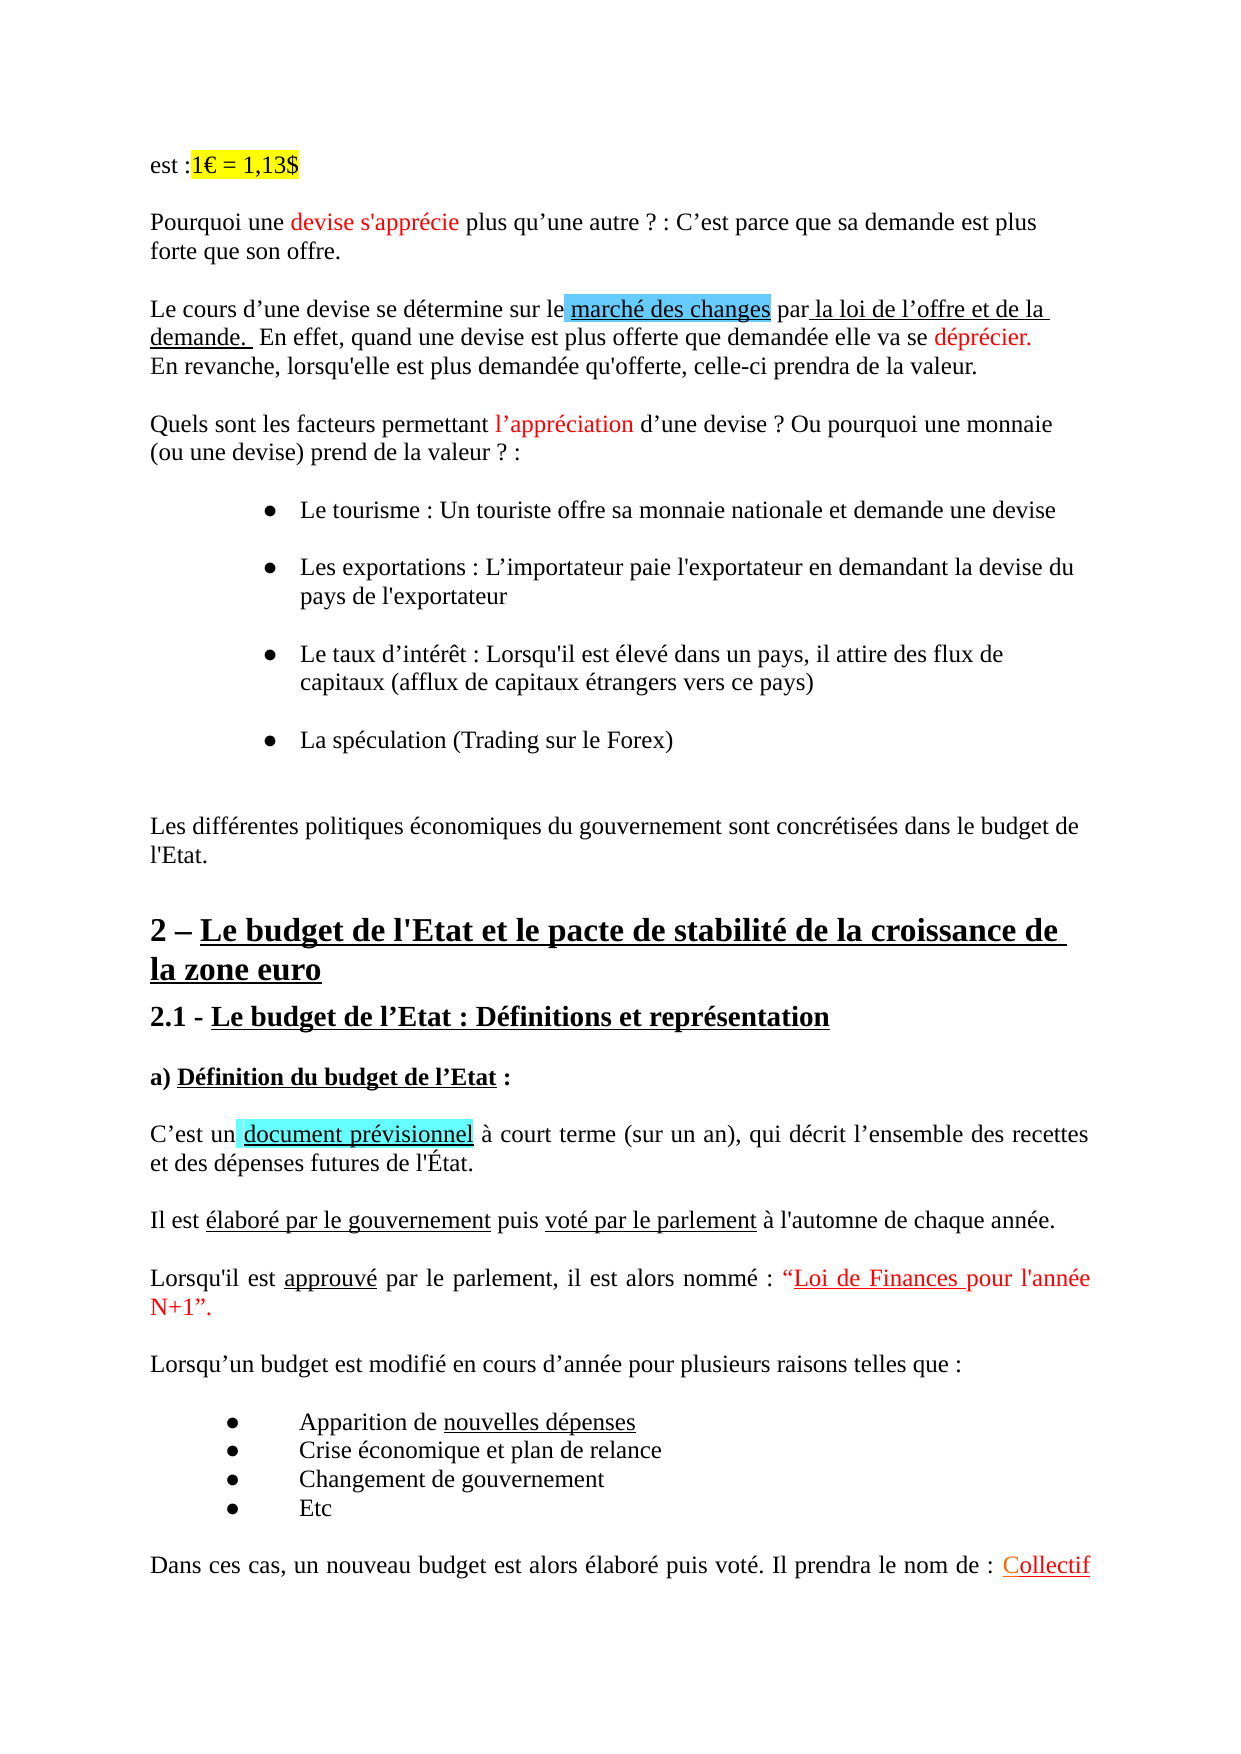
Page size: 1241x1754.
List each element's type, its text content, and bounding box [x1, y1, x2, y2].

text Lorsqu’un budget est modifié en cours d’année pour plusieurs raisons telles que : [150, 1349, 1090, 1378]
text Dans ces cas, un nouveau budget est alors élaboré puis voté. Il prendra le nom de : Collectif [150, 1551, 1090, 1579]
text C’est un document prévisionnel à court terme (sur un an), qui décrit l’ensemble des recettes et des dépenses futures de l'État. [150, 1119, 1090, 1177]
list Etc [225, 1493, 1090, 1522]
text a) Définition du budget de l’Etat : [150, 1062, 1090, 1091]
list Crise économique et plan de relance [225, 1436, 1090, 1464]
list Les exportations : L’importateur paie l'exportateur en demandant la devise du pays de l'exportateur [262, 552, 1090, 610]
list Le taux d’intérêt : Lorsqu'il est élevé dans un pays, il attire des flux de capitaux (afflux de capitaux étrangers vers ce pays) [262, 639, 1090, 696]
text Le cours d’une devise se détermine sur le marché des changes par la loi de l’offre et de la demande. En effet, quand une devise est plus offerte que demandée elle va se déprécier. [150, 294, 1090, 351]
list Apparition de nouvelles dépenses [225, 1407, 1090, 1436]
text Les différentes politiques économiques du gouvernement sont concrétisées dans le budget de l'Etat. [150, 811, 1090, 869]
subtitle 2 – Le budget de l'Etat et le pacte de stabilité de la croissance de la zone euro [150, 910, 1090, 987]
list Changement de gouvernement [225, 1464, 1090, 1493]
text Quels sont les facteurs permettant l’appréciation d’une devise ? Ou pourquoi une monnaie (ou une devise) prend de la valeur ? : [150, 409, 1090, 466]
text En revanche, lorsqu'elle est plus demandée qu'offerte, celle-ci prendra de la valeur. [150, 351, 1090, 380]
text Lorsqu'il est approuvé par le parlement, il est alors nommé : “Loi de Finances pour l'année N+1”. [150, 1263, 1090, 1321]
text Pourquoi une devise s'apprécie plus qu’une autre ? : C’est parce que sa demande est plus forte que son offre. [150, 207, 1090, 265]
list Le tourisme : Un touriste offre sa monnaie nationale et demande une devise [262, 495, 1090, 524]
subtitle 2.1 - Le budget de l’Etat : Définitions et représentation [150, 999, 1090, 1033]
text est :1€ = 1,13$ [150, 150, 1090, 179]
list La spéculation (Trading sur le Forex) [262, 725, 1090, 754]
text Il est élaboré par le gouvernement puis voté par le parlement à l'automne de chaque année. [150, 1206, 1090, 1234]
